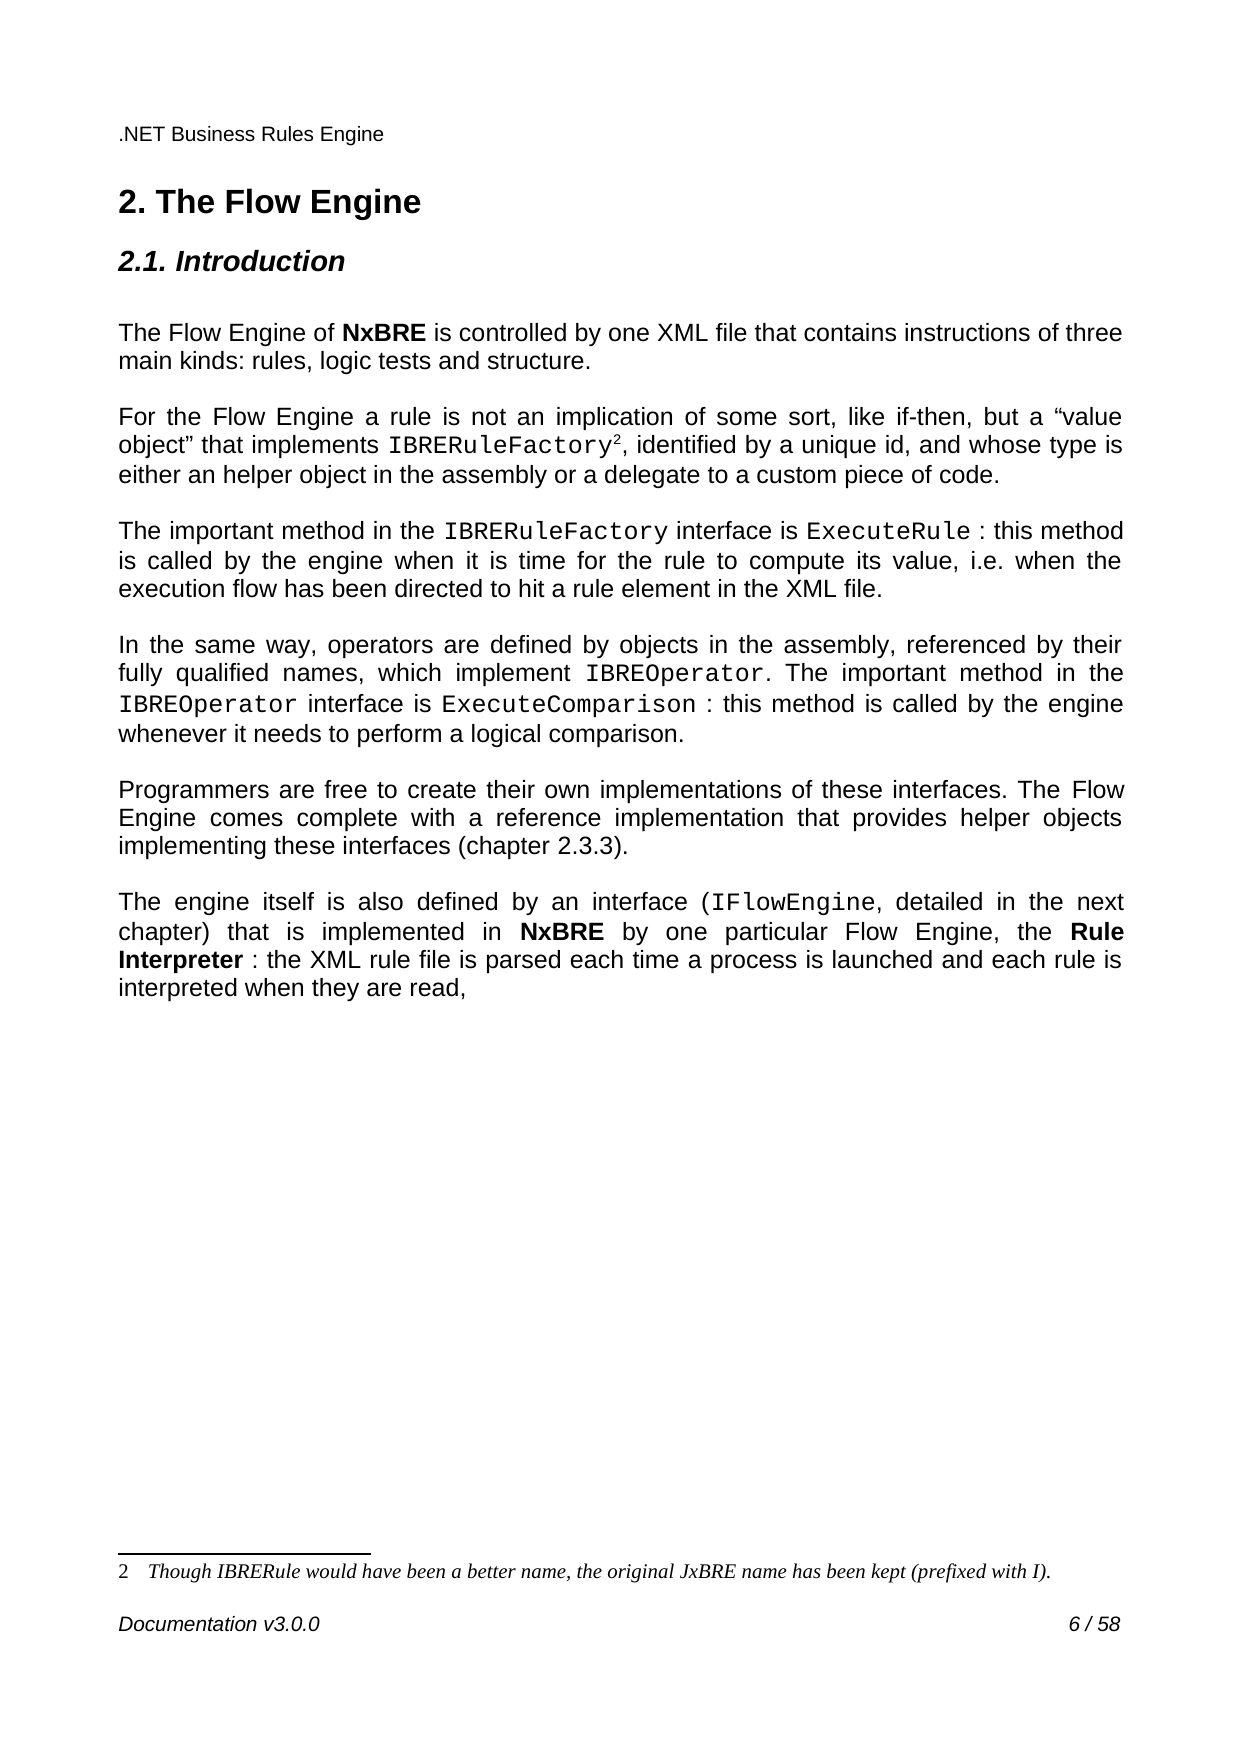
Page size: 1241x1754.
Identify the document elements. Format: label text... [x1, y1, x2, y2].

text In the same way, operators are defined by objects in the assembly, referenced by their fully qualified names, which implement IBREOperator. The important method in the IBREOperator interface is ExecuteComparison : this method is called by the engine whenever it needs to perform a logical comparison. [118, 631, 1124, 748]
text The engine itself is also defined by an interface (IFlowEngine, detailed in the next chapter) that is implemented in NxBRE by one particular Flow Engine, the Rule Interpreter : the XML rule file is parsed each time a process is launched and each rule is interpreted when they are read, [118, 888, 1124, 1002]
text The important method in the IBRERuleFactory interface is ExecuteRule : this method is called by the engine when it is time for the rule to compute its value, i.e. when the execution flow has been directed to hit a rule element in the XML file. [118, 517, 1124, 603]
text The Flow Engine of NxBRE is controlled by one XML file that contains instructions of three main kinds: rules, logic tests and structure. [118, 318, 1124, 374]
text Programmers are free to create their own implementations of these interfaces. The Flow Engine comes complete with a reference implementation that provides helper objects implementing these interfaces (chapter 2.3.3). [118, 776, 1124, 860]
subtitle The Flow Engine [118, 183, 1124, 220]
text Though IBRERule would have been a better name, the original JxBRE name has been kept (prefixed with I). [118, 1560, 1124, 1583]
subtitle Introduction [118, 245, 1124, 278]
text For the Flow Engine a rule is not an implication of some sort, like if-then, but a “value object” that implements IBRERuleFactory, identified by a unique id, and whose type is either an helper object in the assembly or a delegate to a custom piece of code. [118, 403, 1124, 489]
